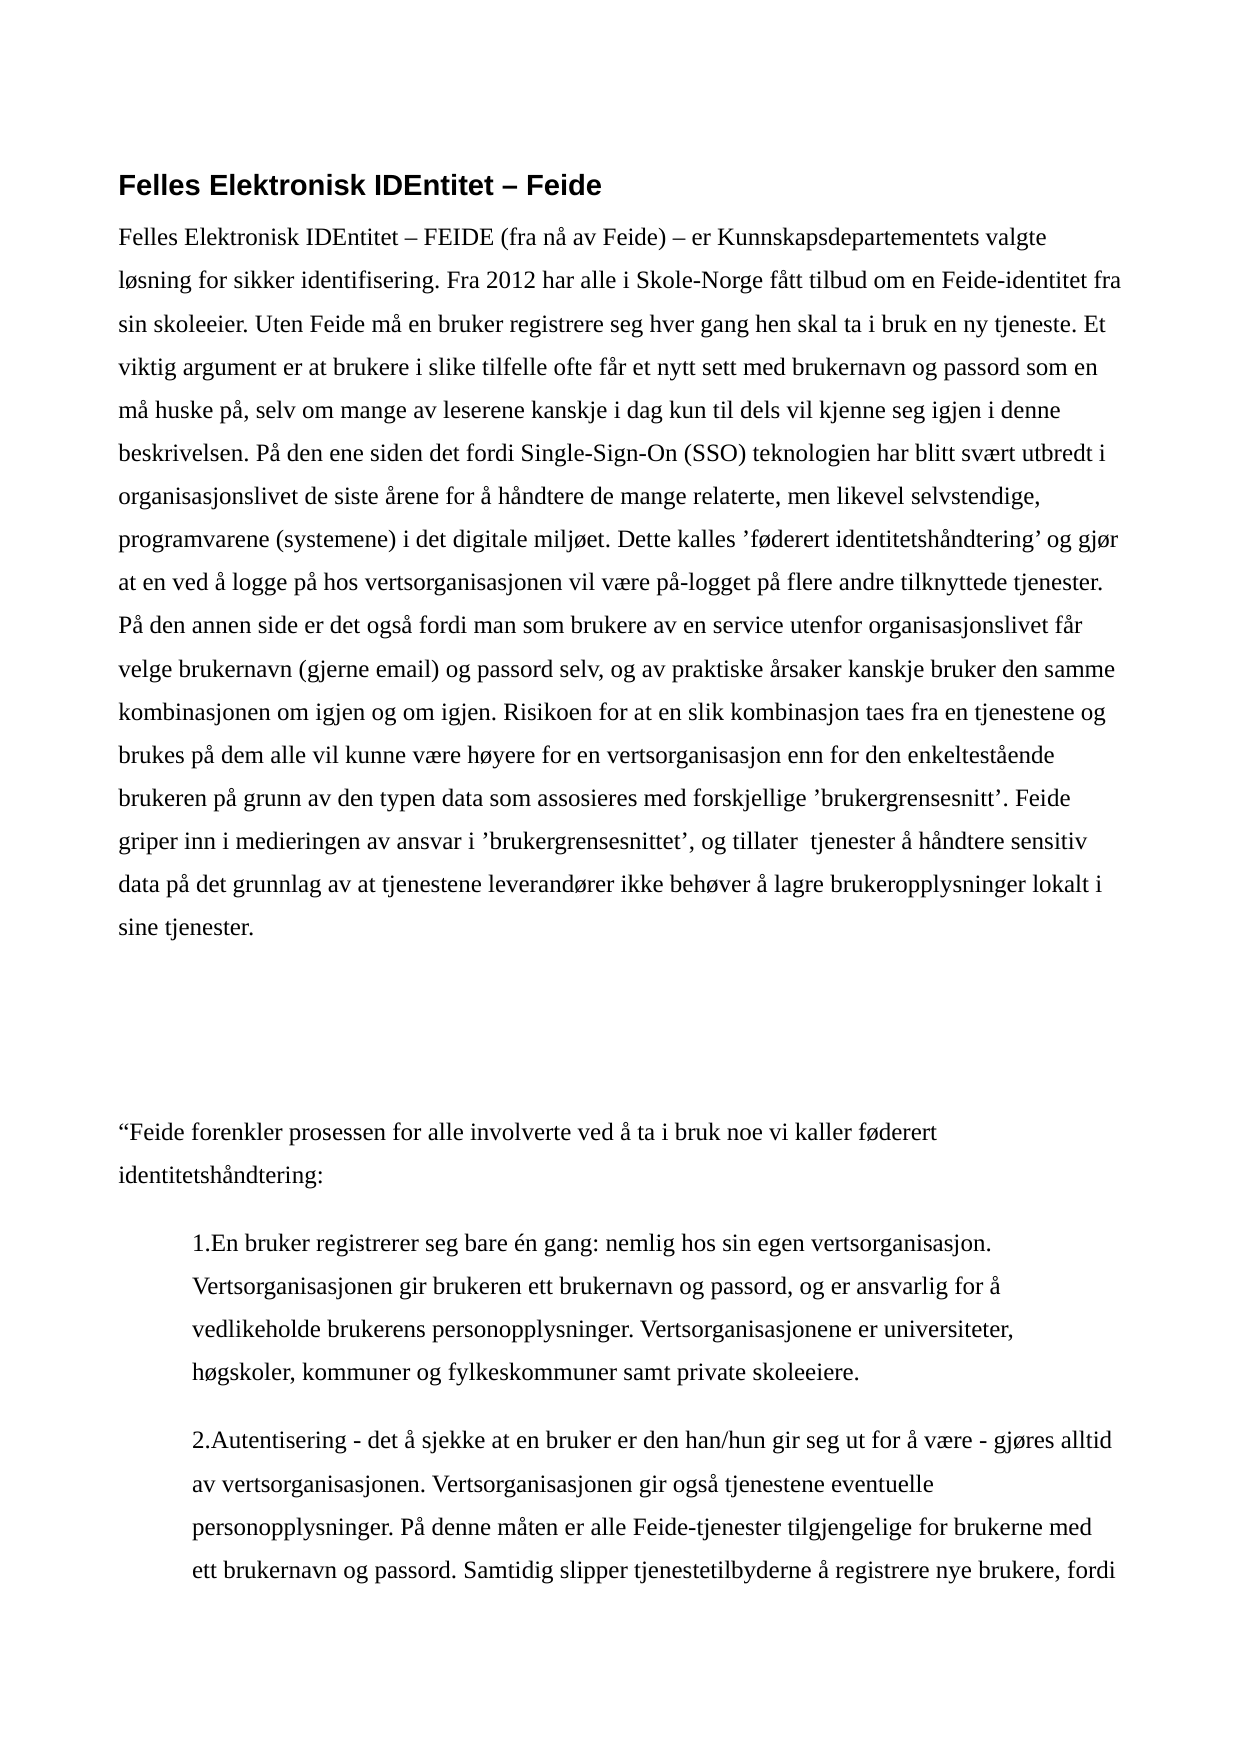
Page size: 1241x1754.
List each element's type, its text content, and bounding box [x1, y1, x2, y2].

subtitle Felles Elektronisk IDEntitet – Feide [118, 168, 1122, 202]
list Autentisering - det å sjekke at en bruker er den han/hun gir seg ut for å være - gjøres alltid av vertsorganisasjonen. Vertsorganisasjonen gir også tjenestene eventuelle personopplysninger. På denne måten er alle Feide-tjenester tilgjengelige for brukerne med ett brukernavn og passord. Samtidig slipper tjenestetilbyderne å registrere nye brukere, fordi [192, 1426, 1122, 1584]
list En bruker registrerer seg bare én gang: nemlig hos sin egen vertsorganisasjon. Vertsorganisasjonen gir brukeren ett brukernavn og passord, og er ansvarlig for å vedlikeholde brukerens personopplysninger. Vertsorganisasjonene er universiteter, høgskoler, kommuner og fylkeskommuner samt private skoleeiere. [192, 1228, 1122, 1386]
text “Feide forenkler prosessen for alle involverte ved å ta i bruk noe vi kaller føderert identitetshåndtering: [118, 1117, 1122, 1189]
text Felles Elektronisk IDEntitet – FEIDE (fra nå av Feide) – er Kunnskapsdepartementets valgte løsning for sikker identifisering. Fra 2012 har alle i Skole-Norge fått tilbud om en Feide-identitet fra sin skoleeier. Uten Feide må en bruker registrere seg hver gang hen skal ta i bruk en ny tjeneste. Et viktig argument er at brukere i slike tilfelle ofte får et nytt sett med brukernavn og passord som en må huske på, selv om mange av leserene kanskje i dag kun til dels vil kjenne seg igjen i denne beskrivelsen. På den ene siden det fordi Single-Sign-On (SSO) teknologien har blitt svært utbredt i organisasjonslivet de siste årene for å håndtere de mange relaterte, men likevel selvstendige, programvarene (systemene) i det digitale miljøet. Dette kalles ’føderert identitetshåndtering’ og gjør at en ved å logge på hos vertsorganisasjonen vil være på-logget på flere andre tilknyttede tjenester. På den annen side er det også fordi man som brukere av en service utenfor organisasjonslivet får velge brukernavn (gjerne email) og passord selv, og av praktiske årsaker kanskje bruker den samme kombinasjonen om igjen og om igjen. Risikoen for at en slik kombinasjon taes fra en tjenestene og brukes på dem alle vil kunne være høyere for en vertsorganisasjon enn for den enkeltestående brukeren på grunn av den typen data som assosieres med forskjellige ’brukergrensesnitt’. Feide griper inn i medieringen av ansvar i ’brukergrensesnittet’, og tillater tjenester å håndtere sensitiv data på det grunnlag av at tjenestene leverandører ikke behøver å lagre brukeropplysninger lokalt i sine tjenester. [118, 222, 1122, 941]
